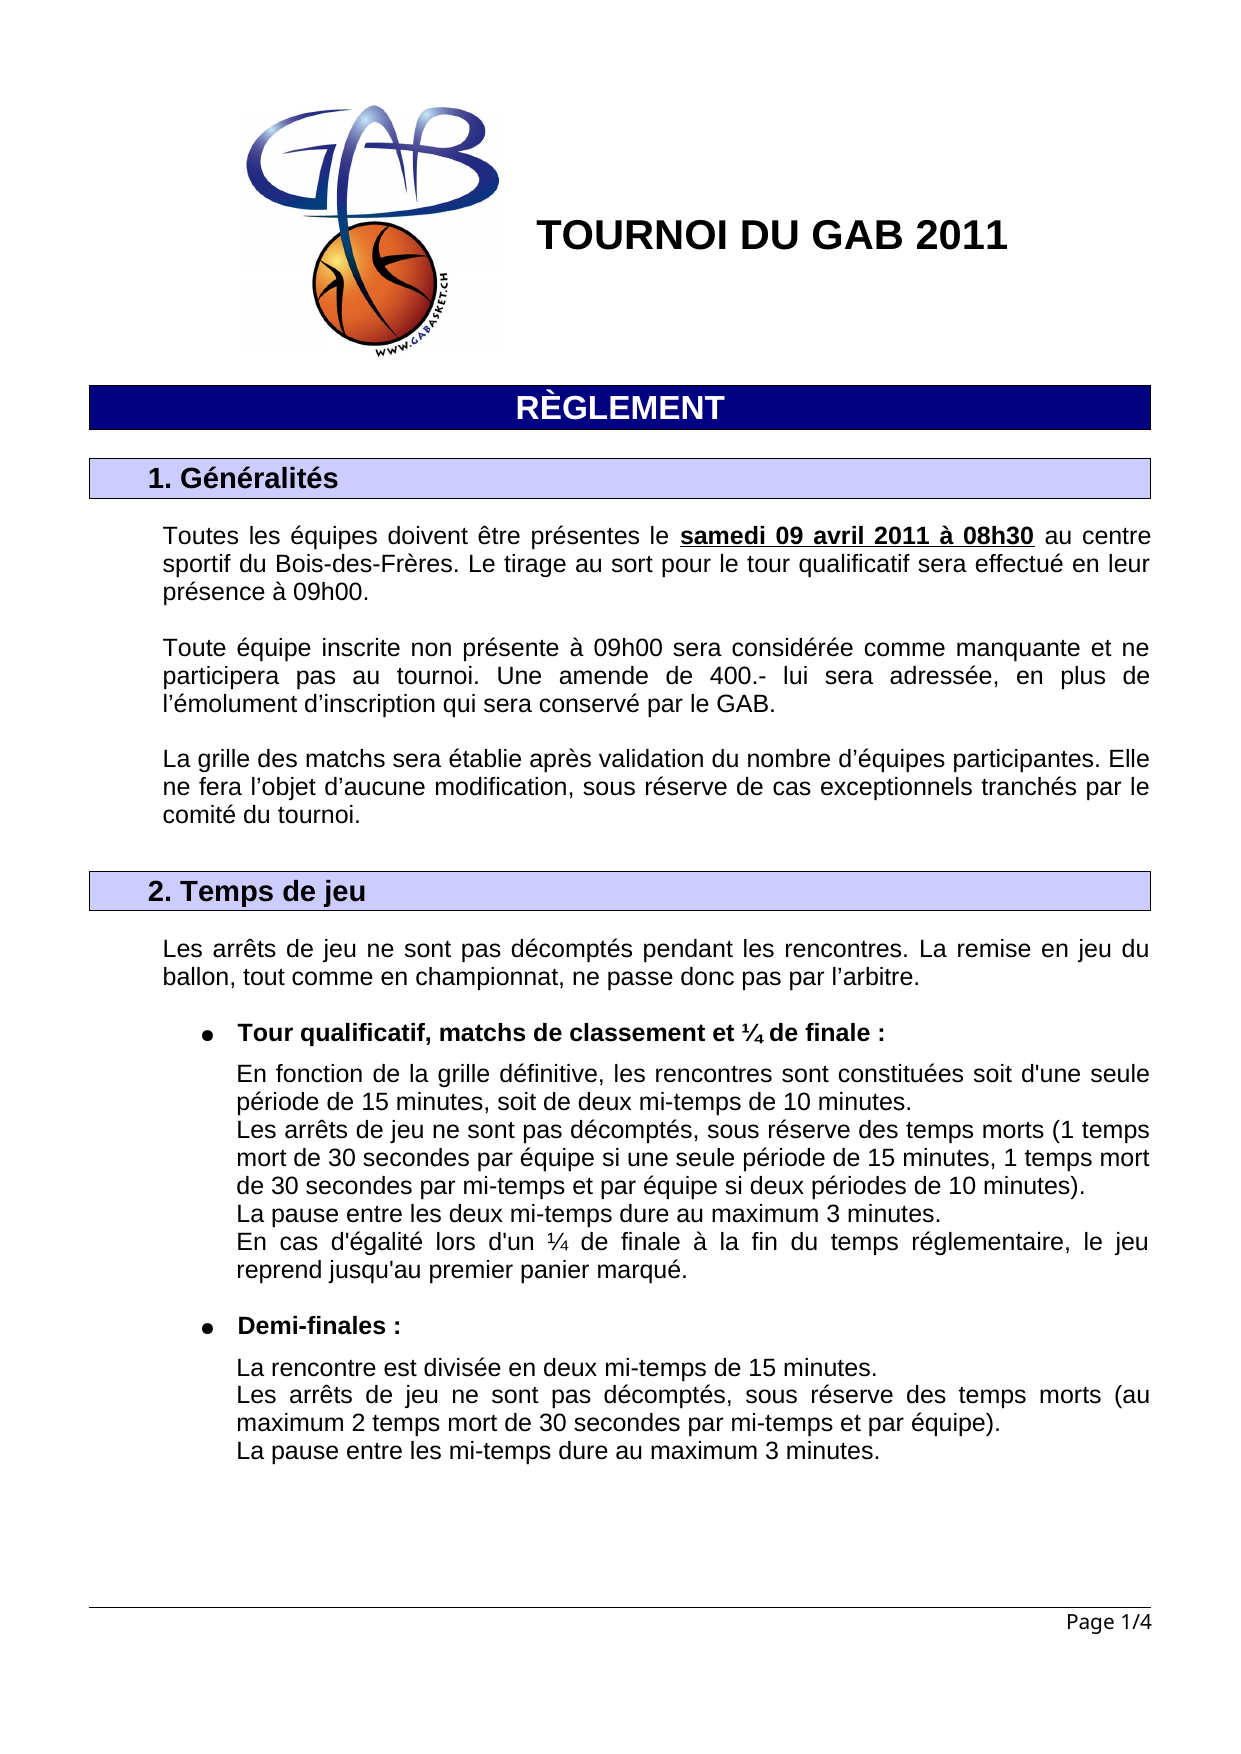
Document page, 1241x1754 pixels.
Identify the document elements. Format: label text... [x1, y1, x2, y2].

text En fonction de la grille définitive, les rencontres sont constituées soit d'une seule période de 15 minutes, soit de deux mi-temps de 10 minutes. [236, 1060, 1151, 1116]
text Les arrêts de jeu ne sont pas décomptés pendant les rencontres. La remise en jeu du ballon, tout comme en championnat, ne passe donc pas par l’arbitre. [162, 935, 1151, 991]
text En cas d'égalité lors d'un ¼ de finale à la fin du temps réglementaire, le jeu reprend jusqu'au premier panier marqué. [236, 1228, 1151, 1284]
text La rencontre est divisée en deux mi-temps de 15 minutes. [236, 1353, 1151, 1381]
text Toutes les équipes doivent être présentes le samedi 09 avril 2011 à 08h30 au centre sportif du Bois-des-Frères. Le tirage au sort pour le tour qualificatif sera effectué en leur présence à 09h00. [162, 522, 1151, 606]
list Demi-finales : [200, 1312, 1151, 1339]
text Les arrêts de jeu ne sont pas décomptés, sous réserve des temps morts (au maximum 2 temps mort de 30 secondes par mi-temps et par équipe). [236, 1381, 1151, 1437]
text [89, 104, 239, 357]
text 1. Généralités [90, 459, 1150, 498]
text La grille des matchs sera établie après validation du nombre d’équipes participantes. Elle ne fera l’objet d’aucune modification, sous réserve de cas exceptionnels tranchés par le comité du tournoi. [162, 745, 1151, 829]
text Toute équipe inscrite non présente à 09h00 sera considérée comme manquante et ne participera pas au tournoi. Une amende de 400.- lui sera adressée, en plus de l’émolument d’inscription qui sera conservé par le GAB. [162, 634, 1151, 717]
text La pause entre les deux mi-temps dure au maximum 3 minutes. [236, 1200, 1151, 1228]
text La pause entre les mi-temps dure au maximum 3 minutes. [236, 1437, 1151, 1465]
text Les arrêts de jeu ne sont pas décomptés, sous réserve des temps morts (1 temps mort de 30 secondes par équipe si une seule période de 15 minutes, 1 temps mort de 30 secondes par mi-temps et par équipe si deux périodes de 10 minutes). [236, 1116, 1151, 1200]
text 2. Temps de jeu [90, 872, 1150, 910]
picture [239, 104, 506, 358]
text TOURNOI DU GAB 2011 [506, 104, 1151, 357]
list Tour qualificatif, matchs de classement et ¼ de finale : [200, 1018, 1151, 1046]
text RÈGLEMENT [90, 386, 1150, 429]
